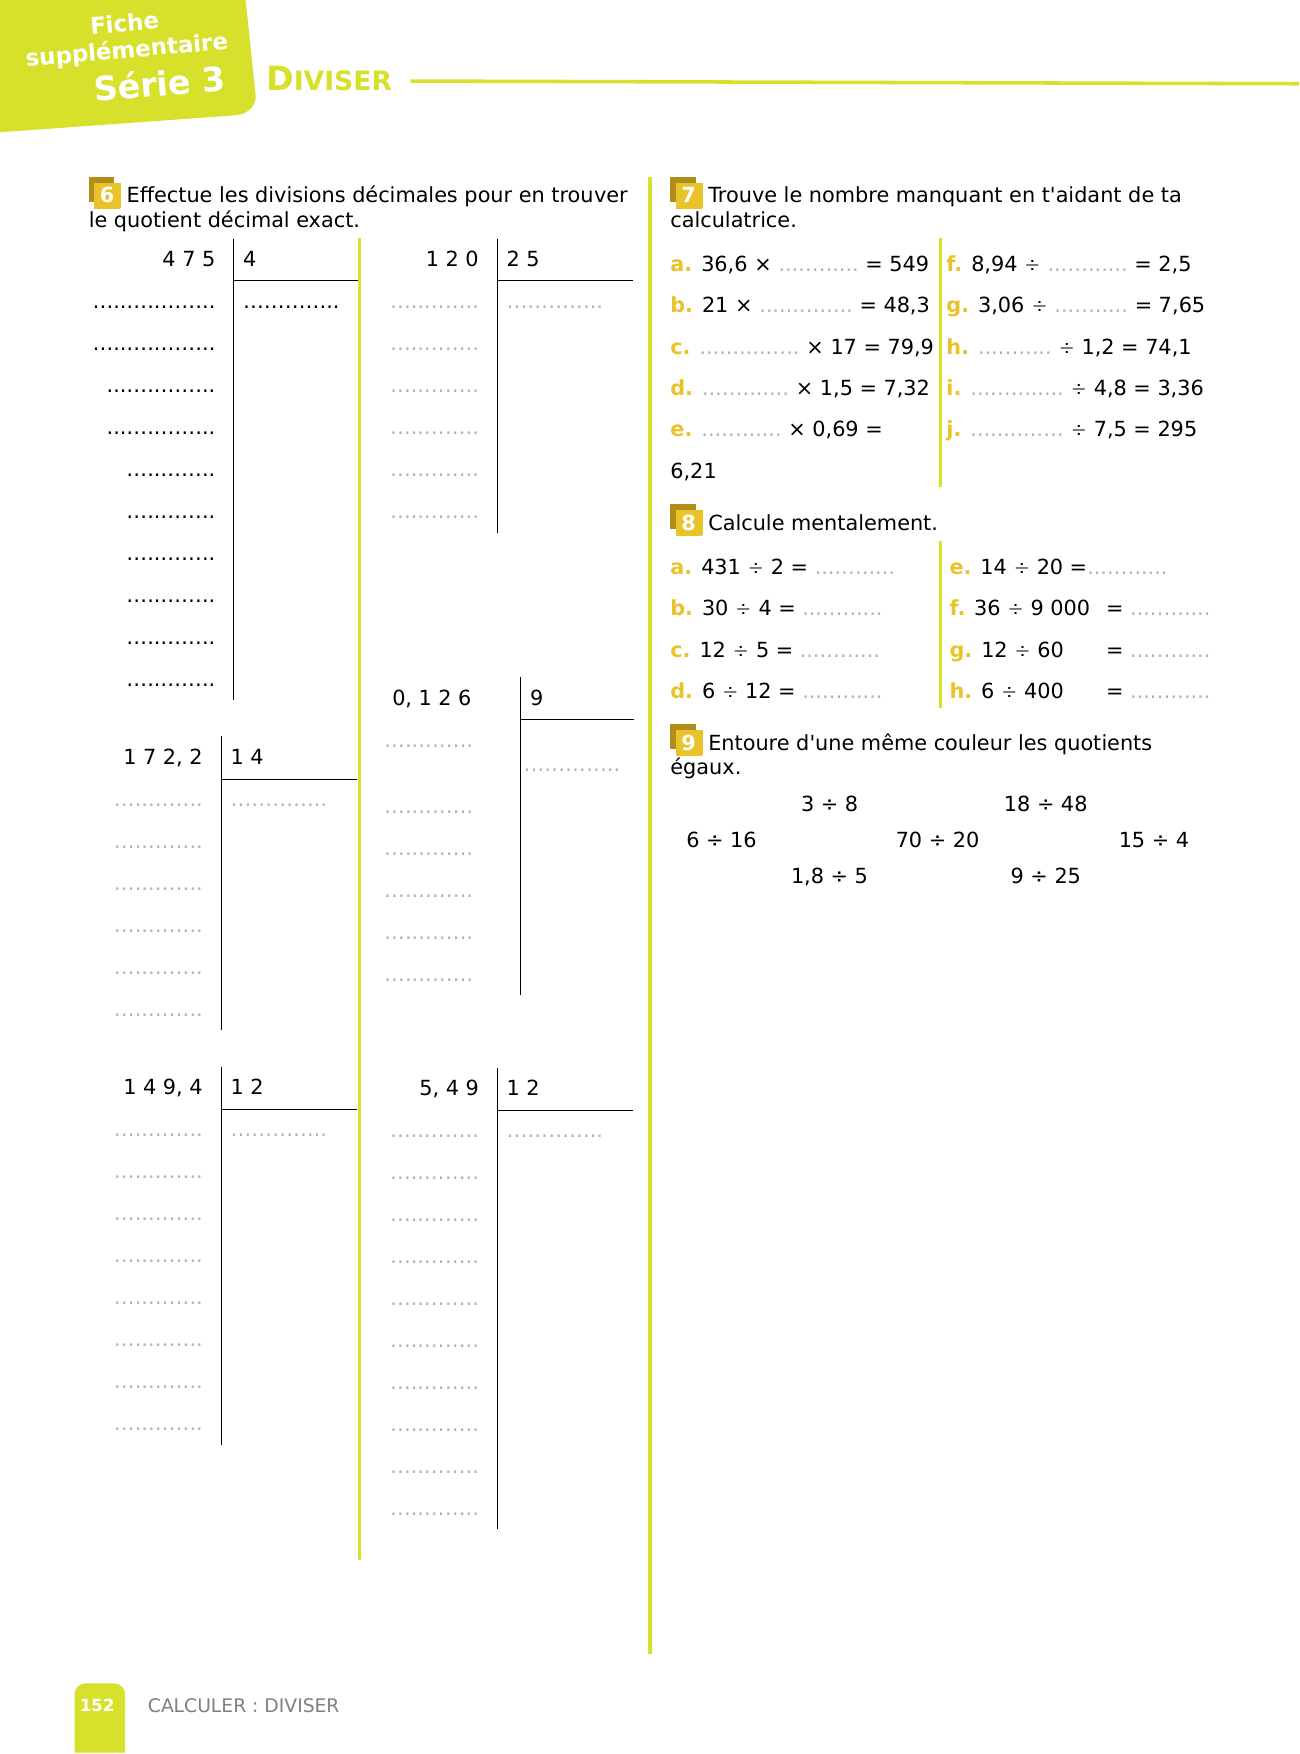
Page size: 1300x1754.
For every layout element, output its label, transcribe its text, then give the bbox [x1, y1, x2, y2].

table_cell …..…….. [85, 1235, 211, 1277]
list 3,06  ..…...... = 7,65 [946, 280, 1211, 321]
table_cell [488, 449, 497, 490]
table_cell [224, 658, 233, 700]
table_cell [670, 858, 778, 894]
table_cell [222, 1193, 357, 1234]
table_cell …..…….. [361, 449, 487, 490]
table_cell …..…….. [85, 1193, 211, 1234]
list ..........….. × 17 = 79,9 [670, 321, 934, 362]
list 431  2 = ....…..... [670, 541, 932, 583]
list 6  12 = ....…..... [670, 665, 932, 707]
table_cell [521, 911, 633, 953]
table_cell [211, 1235, 221, 1277]
table_cell 1,8 ÷ 5 [778, 858, 886, 894]
subtitle Trouve le nombre manquant en t'aidant de ta calculatrice. [670, 177, 1211, 232]
table_cell [1103, 858, 1211, 894]
table_cell …..…….. [361, 1278, 487, 1319]
table_cell …..…….. [85, 1277, 211, 1318]
table_cell [498, 1488, 633, 1529]
table_cell [211, 946, 221, 988]
table_cell …..…….. [72, 616, 224, 658]
table_cell [222, 905, 357, 946]
table_cell [222, 1403, 357, 1444]
table_cell [224, 533, 233, 574]
table_cell …..…….. [361, 785, 502, 827]
table_cell …..…….. [85, 1403, 211, 1444]
table_cell [234, 490, 358, 532]
table_header 2 5 [498, 239, 633, 280]
table_cell …..…….. [72, 490, 224, 532]
table_cell [488, 1236, 497, 1277]
table_header 9 [521, 677, 633, 719]
table_cell [488, 365, 497, 406]
table_cell [488, 1404, 497, 1445]
table_cell 6 ÷ 16 [670, 822, 778, 858]
table_cell [502, 827, 520, 869]
table_header 5, 4 9 [361, 1068, 487, 1109]
table_cell [498, 323, 633, 364]
table_cell [498, 1194, 633, 1236]
table_cell [502, 785, 520, 827]
table_cell [488, 280, 497, 322]
table_cell …..…….. [85, 905, 211, 946]
table_cell [211, 1277, 221, 1318]
table_cell ………….. [521, 720, 633, 785]
list ....…....  1,2 = 74,1 [946, 321, 1211, 362]
table_cell …..…….. [361, 953, 502, 995]
list 21 × ......…..... = 48,3 [670, 280, 934, 321]
table_cell …..…….. [361, 719, 502, 785]
table_cell [502, 911, 520, 953]
table_cell …..…….. [361, 1320, 487, 1361]
table_cell …..…….. [361, 1404, 487, 1445]
table_header 1 2 [498, 1068, 633, 1109]
table_cell …..…….. [361, 1194, 487, 1236]
table_header [502, 677, 520, 719]
table_header 1 7 2, 2 [85, 736, 211, 778]
table_cell [488, 1110, 497, 1152]
list 12  60 = ....…..... [949, 624, 1211, 665]
table_cell …..…….. [85, 946, 211, 988]
subtitle Entoure d'une même couleur les quotients égaux. [670, 724, 1211, 780]
table_cell …..…….. [72, 533, 224, 574]
table_cell [502, 869, 520, 911]
table_cell [488, 490, 497, 532]
table_cell [498, 490, 633, 532]
table_cell [498, 449, 633, 490]
table_cell …..…….. [72, 658, 224, 700]
list 36  9 000 = ....…..... [949, 583, 1211, 624]
list ....….......  4,8 = 3,36 [946, 362, 1211, 404]
table_cell …..…….. [361, 1236, 487, 1277]
table_cell …..…….. [85, 989, 211, 1030]
table_cell ...…..…….. [72, 365, 224, 406]
table_cell [488, 406, 497, 448]
table_cell [234, 406, 358, 448]
table_cell …..…….. [361, 1361, 487, 1403]
table_cell [778, 822, 886, 858]
table_cell [234, 574, 358, 616]
table_cell ...…..…….. [72, 406, 224, 448]
table_cell …..…….. [361, 323, 487, 364]
table_header [211, 736, 221, 778]
table_cell [224, 449, 233, 490]
table_cell ………….. [498, 281, 633, 322]
table_header 0, 1 2 6 [361, 677, 502, 719]
table_header [224, 239, 233, 280]
table_cell …..…….. [361, 1152, 487, 1193]
table_cell [222, 1277, 357, 1318]
subtitle Calcule mentalement. [696, 504, 1211, 535]
table_cell [234, 616, 358, 658]
table_cell ………….. [234, 281, 358, 322]
table_header 4 7 5 [72, 239, 224, 280]
table_cell [502, 719, 520, 785]
table_cell [234, 323, 358, 364]
table_cell [488, 1278, 497, 1319]
table_header 1 4 9, 4 [85, 1067, 211, 1108]
table_cell …..…….. [85, 1151, 211, 1193]
table_cell 70 ÷ 20 [886, 822, 994, 858]
table_cell …..…….. [361, 911, 502, 953]
table_cell [211, 1403, 221, 1444]
table_cell [498, 365, 633, 406]
table_cell [234, 533, 358, 574]
table_cell [222, 1235, 357, 1277]
table_cell [498, 1404, 633, 1445]
table_cell [498, 1445, 633, 1487]
table_cell …..…..…….. [72, 280, 224, 322]
table_cell [521, 785, 633, 827]
list ..........….  7,5 = 295 [946, 404, 1211, 445]
list ...…...... × 0,69 = 6,21 [670, 404, 934, 487]
table_cell …..…….. [361, 280, 487, 322]
table_cell [994, 822, 1102, 858]
list ...…....... × 1,5 = 7,32 [670, 362, 934, 404]
list 14  20 =....…..... [949, 541, 1211, 583]
table_cell [222, 1361, 357, 1402]
table_cell 15 ÷ 4 [1103, 822, 1211, 858]
table_cell [498, 1236, 633, 1277]
table_header [670, 786, 778, 822]
table_cell [498, 406, 633, 448]
table_cell [222, 821, 357, 862]
table_cell …..…….. [85, 1109, 211, 1151]
table_cell …..…….. [361, 1110, 487, 1152]
table_cell [488, 1445, 497, 1487]
table_cell [224, 616, 233, 658]
table_cell [502, 953, 520, 995]
table_cell …..…….. [72, 449, 224, 490]
table_cell [886, 858, 994, 894]
list 8,94  ...…...... = 2,5 [946, 238, 1211, 280]
table_cell [222, 946, 357, 988]
table_cell [211, 1361, 221, 1402]
table_cell [211, 989, 221, 1030]
table_cell [488, 1320, 497, 1361]
table_cell ………….. [222, 780, 357, 821]
table_header 4 [234, 239, 358, 280]
table_header 1 2 [222, 1067, 357, 1108]
table_cell [498, 1278, 633, 1319]
table_cell [211, 1109, 221, 1151]
table_cell [222, 863, 357, 904]
table_cell [498, 1361, 633, 1403]
table_cell 9 ÷ 25 [994, 858, 1102, 894]
table_cell [224, 365, 233, 406]
table_cell [488, 1361, 497, 1403]
table_cell [222, 1151, 357, 1193]
table_header 1 2 0 [361, 239, 487, 280]
table_cell …..…….. [85, 779, 211, 821]
table_cell ………….. [498, 1111, 633, 1152]
table_cell [211, 1319, 221, 1361]
table_cell [224, 574, 233, 616]
table_header 1 4 [222, 736, 357, 778]
table_cell ………….. [222, 1110, 357, 1151]
table_cell [521, 953, 633, 995]
table_cell …..…….. [361, 490, 487, 532]
table_cell [234, 658, 358, 700]
table_cell …..…….. [85, 863, 211, 904]
table_header [488, 1068, 497, 1109]
table_cell [521, 869, 633, 911]
table_cell [224, 280, 233, 322]
table_header [886, 786, 994, 822]
table_header [211, 1067, 221, 1108]
table_cell [488, 323, 497, 364]
list 30  4 = ....…..... [670, 583, 932, 624]
table_header [1103, 786, 1211, 822]
table_cell [211, 1151, 221, 1193]
table_cell …..…..…….. [72, 323, 224, 364]
table_cell [222, 989, 357, 1030]
table_cell …..…….. [85, 1319, 211, 1361]
table_cell …..…….. [361, 406, 487, 448]
table_cell [224, 323, 233, 364]
table_cell [234, 365, 358, 406]
list 12  5 = ....…..... [670, 624, 932, 665]
table_cell [234, 449, 358, 490]
table_cell …..…….. [85, 1361, 211, 1402]
table_cell [211, 821, 221, 862]
table_cell …..…….. [361, 869, 502, 911]
table_cell [521, 827, 633, 869]
table_cell …..…….. [85, 821, 211, 862]
table_cell [211, 1193, 221, 1234]
table_cell [211, 905, 221, 946]
table_cell …..…….. [361, 365, 487, 406]
table_cell [488, 1488, 497, 1529]
table_cell …..…….. [361, 827, 502, 869]
table_cell [222, 1319, 357, 1361]
table_cell [498, 1152, 633, 1193]
table_cell …..…….. [72, 574, 224, 616]
table_header 3 ÷ 8 [778, 786, 886, 822]
list 6  400 = ....…..... [949, 665, 1211, 707]
table_cell [498, 1320, 633, 1361]
subtitle Effectue les divisions décimales pour en trou­ver le quotient décimal exact. [88, 177, 629, 232]
table_cell [488, 1152, 497, 1193]
table_cell …..…….. [361, 1445, 487, 1487]
table_header [488, 239, 497, 280]
table_cell [211, 779, 221, 821]
table_cell [224, 490, 233, 532]
table_cell [224, 406, 233, 448]
table_cell [211, 863, 221, 904]
table_header 18 ÷ 48 [994, 786, 1102, 822]
table_cell [488, 1194, 497, 1236]
table_cell …..…….. [361, 1488, 487, 1529]
list 36,6 × ....…..... = 549 [670, 238, 934, 280]
